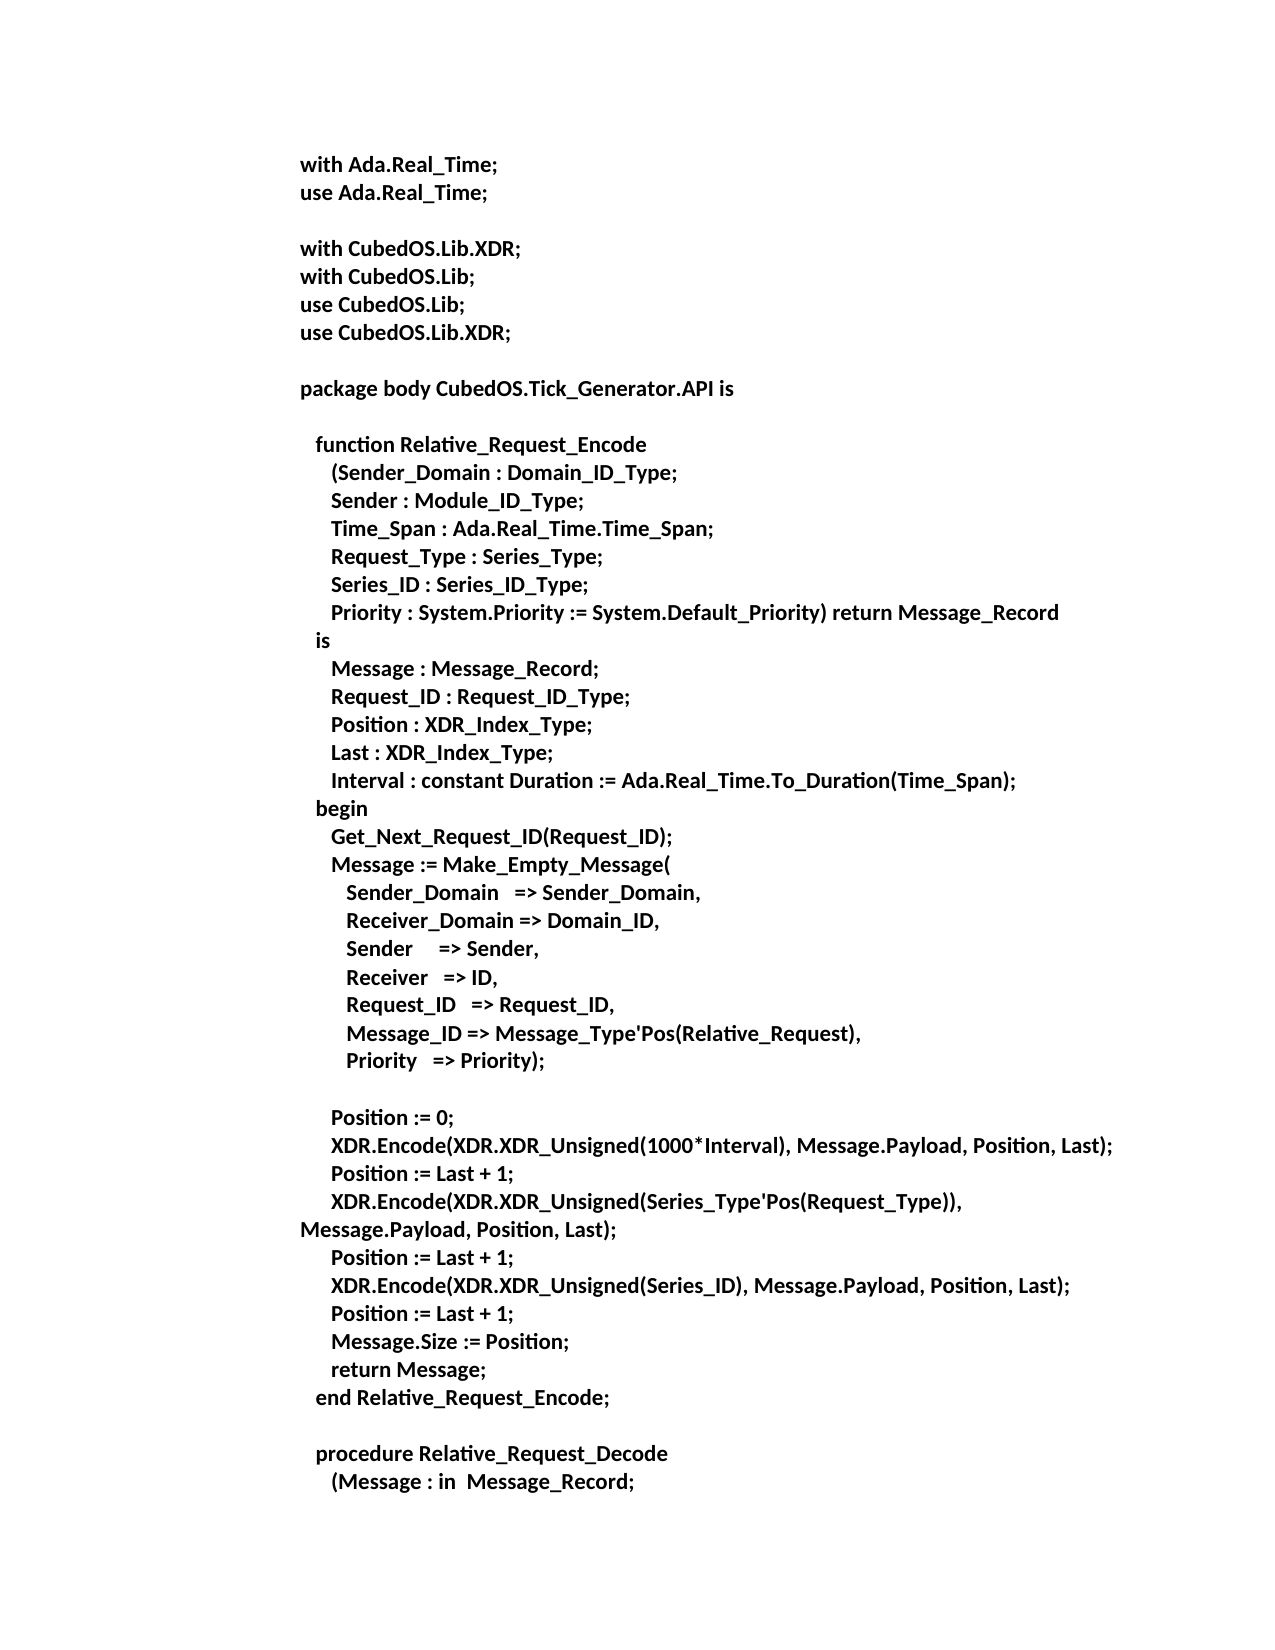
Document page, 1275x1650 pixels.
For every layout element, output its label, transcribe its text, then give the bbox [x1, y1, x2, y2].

text Request_Type : Series_Type; [300, 542, 1125, 570]
text Position := Last + 1; [300, 1243, 1125, 1271]
text Message := Make_Empty_Message( [300, 851, 1125, 878]
text is [300, 626, 1125, 654]
text Receiver_Domain => Domain_ID, [300, 907, 1125, 934]
text (Sender_Domain : Domain_ID_Type; [300, 458, 1125, 486]
text Position := Last + 1; [300, 1299, 1125, 1327]
text Position := Last + 1; [300, 1159, 1125, 1187]
text return Message; [300, 1355, 1125, 1383]
text Message_ID => Message_Type'Pos(Relative_Request), [300, 1019, 1125, 1047]
text package body CubedOS.Tick_Generator.API is [300, 374, 1125, 402]
text XDR.Encode(XDR.XDR_Unsigned(Series_Type'Pos(Request_Type)), Message.Payload, Position, Last); [300, 1187, 1125, 1243]
text Sender_Domain => Sender_Domain, [300, 878, 1125, 907]
text XDR.Encode(XDR.XDR_Unsigned(Series_ID), Message.Payload, Position, Last); [300, 1271, 1125, 1299]
text Time_Span : Ada.Real_Time.Time_Span; [300, 514, 1125, 542]
text Request_ID => Request_ID, [300, 991, 1125, 1019]
text Get_Next_Request_ID(Request_ID); [300, 822, 1125, 851]
text Last : XDR_Index_Type; [300, 738, 1125, 766]
text with CubedOS.Lib.XDR; [300, 234, 1125, 262]
text procedure Relative_Request_Decode [300, 1439, 1125, 1467]
text with Ada.Real_Time; [300, 150, 1125, 178]
text (Message : in Message_Record; [300, 1467, 1125, 1495]
text Request_ID : Request_ID_Type; [300, 682, 1125, 710]
text use CubedOS.Lib; [300, 290, 1125, 318]
text Series_ID : Series_ID_Type; [300, 570, 1125, 598]
text function Relative_Request_Encode [300, 430, 1125, 458]
text Sender : Module_ID_Type; [300, 486, 1125, 514]
text use Ada.Real_Time; [300, 178, 1125, 206]
text Priority => Priority); [300, 1047, 1125, 1075]
text Receiver => ID, [300, 963, 1125, 991]
text use CubedOS.Lib.XDR; [300, 318, 1125, 346]
text Position := 0; [300, 1103, 1125, 1131]
text Message : Message_Record; [300, 654, 1125, 682]
text Priority : System.Priority := System.Default_Priority) return Message_Record [300, 598, 1125, 626]
text Message.Size := Position; [300, 1327, 1125, 1355]
text Interval : constant Duration := Ada.Real_Time.To_Duration(Time_Span); [300, 766, 1125, 794]
text with CubedOS.Lib; [300, 262, 1125, 290]
text end Relative_Request_Encode; [300, 1383, 1125, 1411]
text Position : XDR_Index_Type; [300, 710, 1125, 738]
text XDR.Encode(XDR.XDR_Unsigned(1000*Interval), Message.Payload, Position, Last); [300, 1131, 1125, 1159]
text Sender => Sender, [300, 934, 1125, 963]
text begin [300, 794, 1125, 822]
